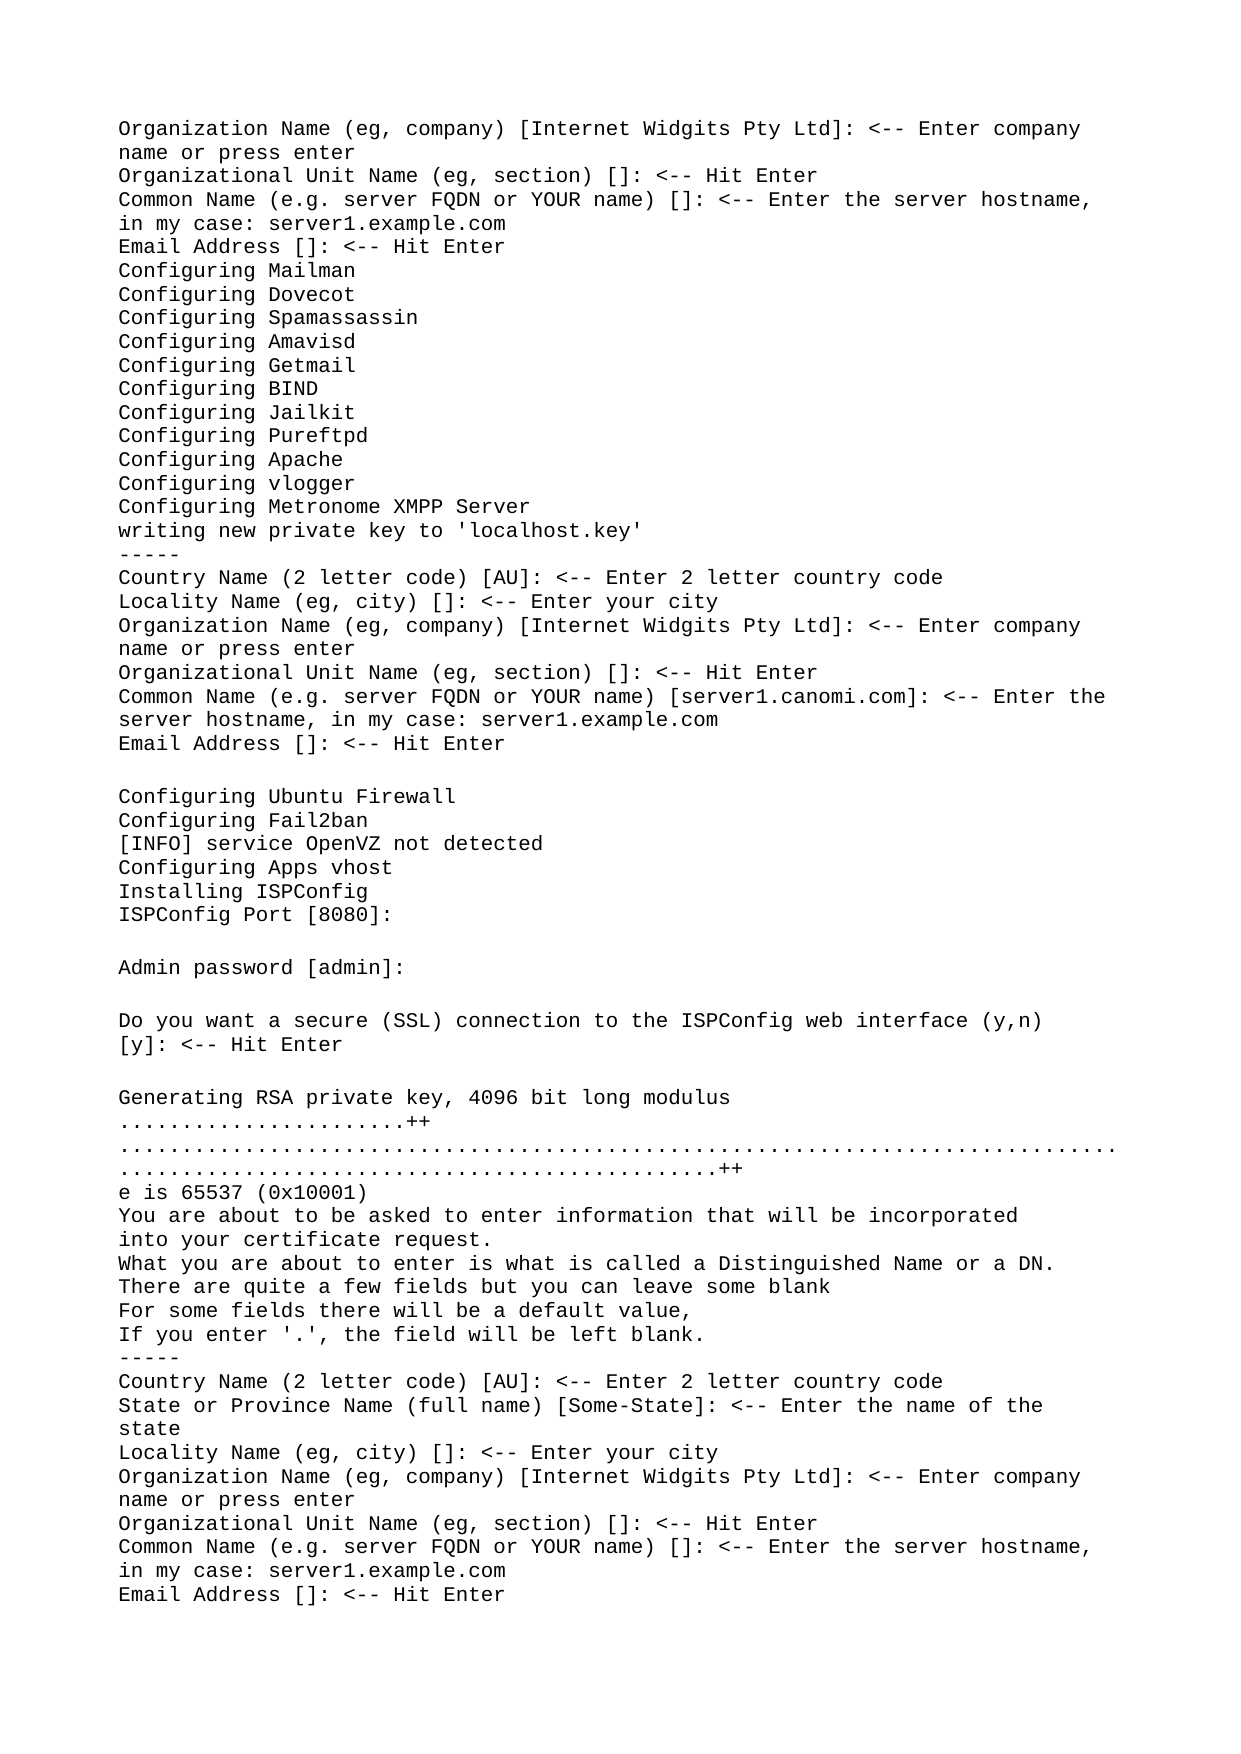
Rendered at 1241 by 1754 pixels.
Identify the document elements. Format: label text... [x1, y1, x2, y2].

text Configuring Fail2ban [118, 810, 1122, 833]
text Email Address []: <-- Hit Enter [118, 733, 1122, 757]
text into your certificate request. [118, 1229, 1122, 1253]
text Configuring Amavisd [118, 331, 1122, 354]
text Organization Name (eg, company) [Internet Widgits Pty Ltd]: <-- Enter company name or press enter [118, 118, 1122, 165]
text ----- [118, 1347, 1122, 1371]
text Configuring Spamassassin [118, 307, 1122, 331]
text There are quite a few fields but you can leave some blank [118, 1276, 1122, 1300]
text You are about to be asked to enter information that will be incorporated [118, 1206, 1122, 1229]
text For some fields there will be a default value, [118, 1300, 1122, 1324]
text Common Name (e.g. server FQDN or YOUR name) []: <-- Enter the server hostname, in my case: server1.example.com [118, 189, 1122, 236]
text Configuring vlogger [118, 473, 1122, 496]
text Country Name (2 letter code) [AU]: <-- Enter 2 letter country code [118, 567, 1122, 591]
text Configuring Ubuntu Firewall [118, 786, 1122, 810]
text Country Name (2 letter code) [AU]: <-- Enter 2 letter country code [118, 1371, 1122, 1395]
text writing new private key to 'localhost.key' [118, 520, 1122, 544]
text Locality Name (eg, city) []: <-- Enter your city [118, 591, 1122, 615]
text Organizational Unit Name (eg, section) []: <-- Hit Enter [118, 165, 1122, 189]
text Configuring Getmail [118, 354, 1122, 378]
text [INFO] service OpenVZ not detected [118, 833, 1122, 857]
text Common Name (e.g. server FQDN or YOUR name) [server1.canomi.com]: <-- Enter the server hostname, in my case: server1.example.com [118, 686, 1122, 733]
text Email Address []: <-- Hit Enter [118, 1584, 1122, 1607]
text Organization Name (eg, company) [Internet Widgits Pty Ltd]: <-- Enter company name or press enter [118, 1466, 1122, 1513]
text Configuring Jailkit [118, 402, 1122, 426]
text e is 65537 (0x10001) [118, 1182, 1122, 1206]
text Configuring Apps vhost [118, 857, 1122, 881]
text Organizational Unit Name (eg, section) []: <-- Hit Enter [118, 662, 1122, 686]
text Locality Name (eg, city) []: <-- Enter your city [118, 1442, 1122, 1466]
text Configuring Mailman [118, 260, 1122, 284]
text What you are about to enter is what is called a Distinguished Name or a DN. [118, 1253, 1122, 1276]
text ................................................................................................................................++ [118, 1134, 1122, 1182]
text Organizational Unit Name (eg, section) []: <-- Hit Enter [118, 1513, 1122, 1537]
text ----- [118, 544, 1122, 567]
text Configuring Metronome XMPP Server [118, 496, 1122, 520]
text Organization Name (eg, company) [Internet Widgits Pty Ltd]: <-- Enter company name or press enter [118, 615, 1122, 662]
text Admin password [admin]: [118, 957, 1122, 981]
text If you enter '.', the field will be left blank. [118, 1324, 1122, 1347]
text Installing ISPConfig [118, 881, 1122, 904]
text State or Province Name (full name) [Some-State]: <-- Enter the name of the state [118, 1395, 1122, 1442]
text .......................++ [118, 1111, 1122, 1134]
text Email Address []: <-- Hit Enter [118, 236, 1122, 260]
text Configuring Apache [118, 449, 1122, 473]
text Configuring BIND [118, 378, 1122, 402]
text Do you want a secure (SSL) connection to the ISPConfig web interface (y,n) [y]: <-- Hit Enter [118, 1011, 1122, 1058]
text Configuring Pureftpd [118, 426, 1122, 449]
text Configuring Dovecot [118, 284, 1122, 307]
text Common Name (e.g. server FQDN or YOUR name) []: <-- Enter the server hostname, in my case: server1.example.com [118, 1537, 1122, 1584]
text Generating RSA private key, 4096 bit long modulus [118, 1087, 1122, 1111]
text ISPConfig Port [8080]: [118, 904, 1122, 928]
